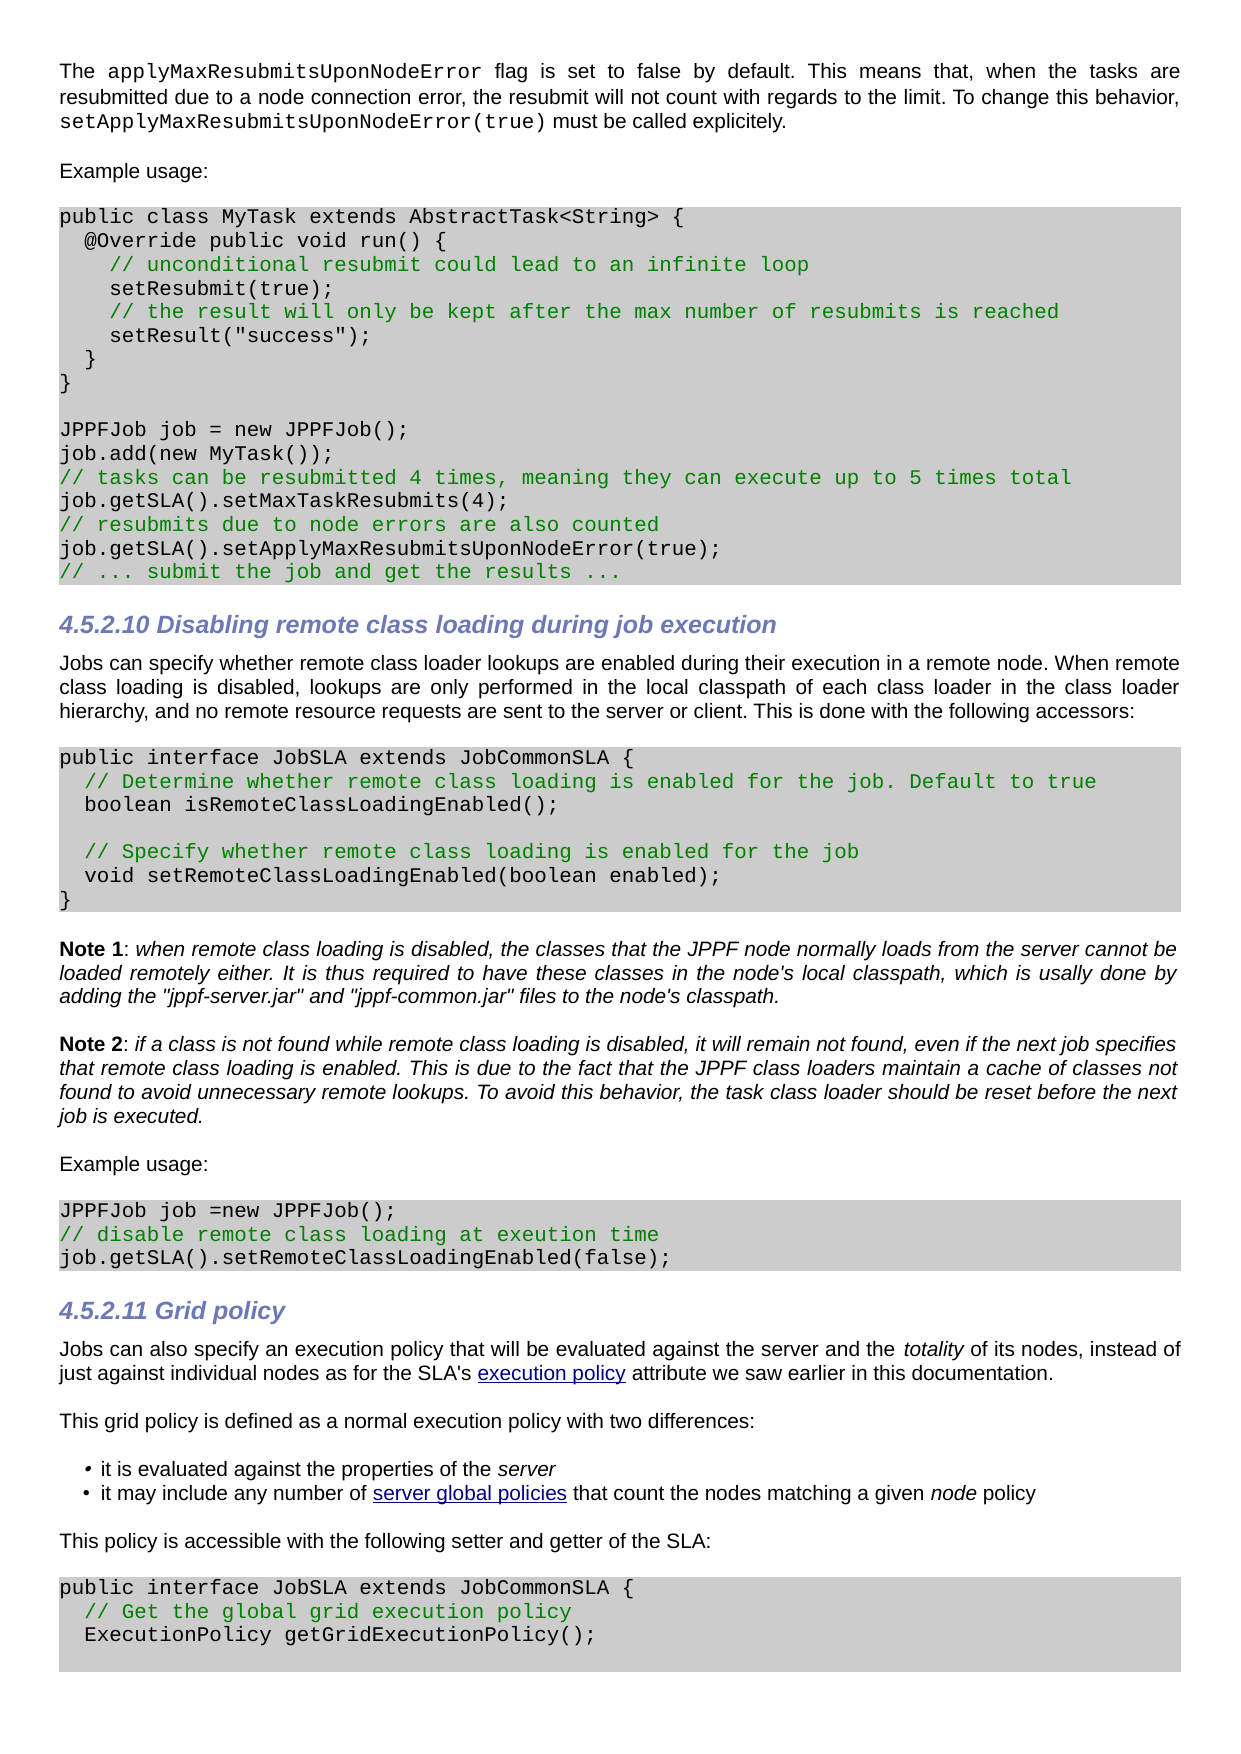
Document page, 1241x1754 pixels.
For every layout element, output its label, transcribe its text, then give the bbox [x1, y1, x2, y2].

text public interface JobSLA extends JobCommonSLA { [59, 1577, 1181, 1601]
text // tasks can be resubmitted 4 times, meaning they can execute up to 5 times total [59, 467, 1181, 490]
text This grid policy is defined as a normal execution policy with two differences: [59, 1409, 1181, 1433]
text // resubmits due to node errors are also counted [59, 514, 1181, 538]
text This policy is accessible with the following setter and getter of the SLA: [59, 1529, 1181, 1553]
text Example usage: [59, 159, 1181, 183]
text // unconditional resubmit could lead to an infinite loop [59, 254, 1181, 277]
text } [59, 889, 1181, 912]
subtitle Disabling remote class loading during job execution [59, 610, 1181, 639]
text JPPFJob job =new JPPFJob(); [59, 1200, 1181, 1224]
text setResult("success"); [59, 325, 1181, 348]
subtitle Grid policy [59, 1296, 1181, 1325]
text The applyMaxResubmitsUponNodeError flag is set to false by default. This means that, when the tasks are resubmitted due to a node connection error, the resubmit will not count with regards to the limit. To change this behavior, setApplyMaxResubmitsUponNodeError(true) must be called explicitely. [59, 59, 1181, 135]
text Note 1: when remote class loading is disabled, the classes that the JPPF node normally loads from the server cannot be loaded remotely either. It is thus required to have these classes in the node's local classpath, which is usally done by adding the "jppf-server.jar" and "jppf-common.jar" files to the node's classpath. [59, 936, 1181, 1008]
text // the result will only be kept after the max number of resubmits is reached [59, 301, 1181, 325]
text JPPFJob job = new JPPFJob(); [59, 419, 1181, 443]
list it may include any number of server global policies that count the nodes matching a given node policy [83, 1481, 1181, 1505]
text job.getSLA().setRemoteClassLoadingEnabled(false); [59, 1247, 1181, 1271]
text // Determine whether remote class loading is enabled for the job. Default to true [59, 771, 1181, 794]
text void setRemoteClassLoadingEnabled(boolean enabled); [59, 865, 1181, 889]
text Note 2: if a class is not found while remote class loading is disabled, it will remain not found, even if the next job specifies that remote class loading is enabled. This is due to the fact that the JPPF class loaders maintain a cache of classes not found to avoid unnecessary remote lookups. To avoid this behavior, the task class loader should be reset before the next job is executed. [59, 1032, 1181, 1128]
text public class MyTask extends AbstractTask<String> { [59, 207, 1181, 230]
text // disable remote class loading at exeution time [59, 1224, 1181, 1247]
text job.getSLA().setApplyMaxResubmitsUponNodeError(true); [59, 538, 1181, 561]
list it is evaluated against the properties of the server [83, 1457, 1181, 1481]
text // Specify whether remote class loading is enabled for the job [59, 842, 1181, 865]
text @Override public void run() { [59, 230, 1181, 254]
text } [59, 348, 1181, 372]
text Example usage: [59, 1152, 1181, 1176]
text public interface JobSLA extends JobCommonSLA { [59, 747, 1181, 771]
text ExecutionPolicy getGridExecutionPolicy(); [59, 1624, 1181, 1648]
text job.add(new MyTask()); [59, 443, 1181, 467]
text boolean isRemoteClassLoadingEnabled(); [59, 794, 1181, 818]
text // Get the global grid execution policy [59, 1601, 1181, 1624]
text Jobs can also specify an execution policy that will be evaluated against the server and the totality of its nodes, instead of just against individual nodes as for the SLA's execution policy attribute we saw earlier in this documentation. [59, 1337, 1181, 1385]
text job.getSLA().setMaxTaskResubmits(4); [59, 490, 1181, 514]
text } [59, 372, 1181, 396]
text Jobs can specify whether remote class loader lookups are enabled during their execution in a remote node. When remote class loading is disabled, lookups are only performed in the local classpath of each class loader in the class loader hierarchy, and no remote resource requests are sent to the server or client. This is done with the following accessors: [59, 651, 1181, 723]
text setResubmit(true); [59, 277, 1181, 301]
text // ... submit the job and get the results ... [59, 561, 1181, 585]
